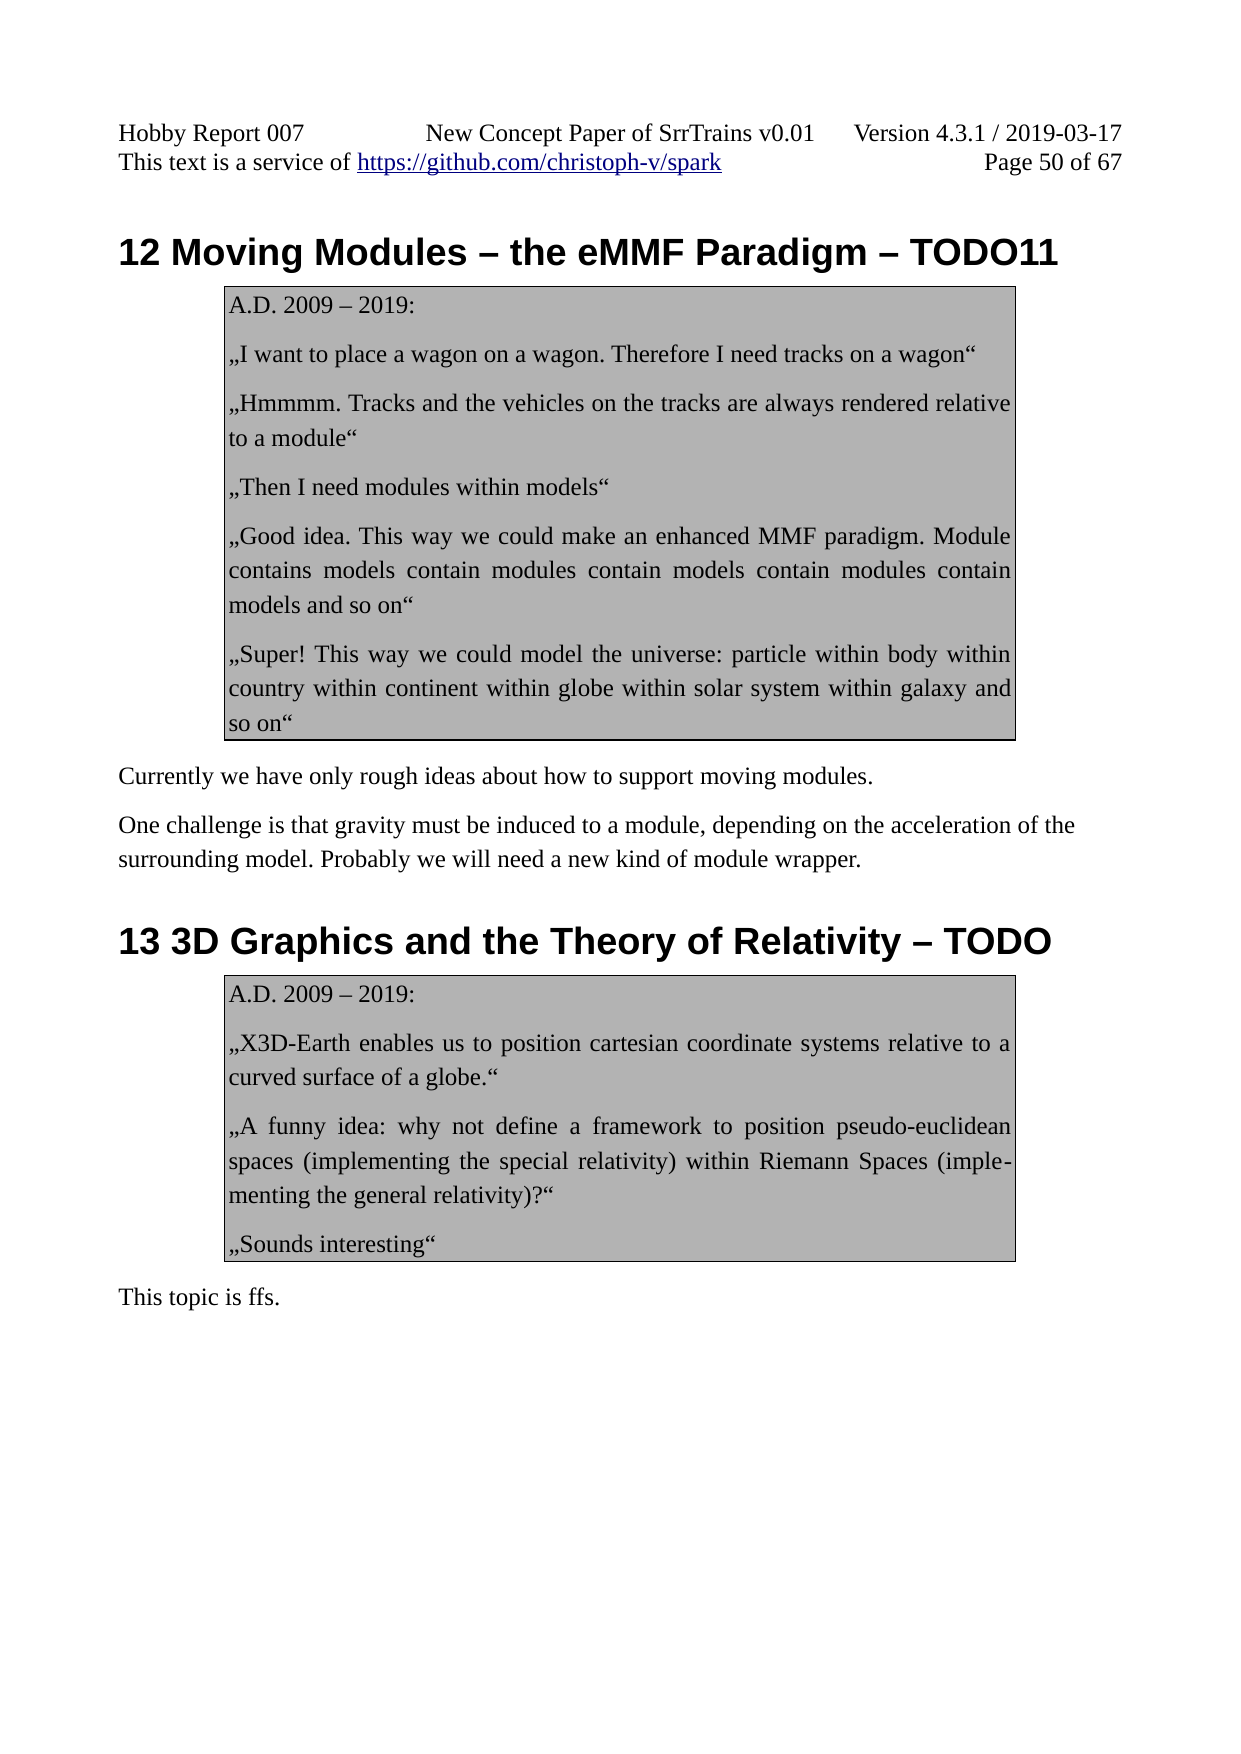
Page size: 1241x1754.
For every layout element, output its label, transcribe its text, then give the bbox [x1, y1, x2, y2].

text „I want to place a wagon on a wagon. Therefore I need tracks on a wagon“ [225, 335, 1015, 368]
text „X3D-Earth enables us to position cartesian coordinate systems relative to a curved surface of a globe.“ [225, 1024, 1015, 1091]
text „Good idea. This way we could make an enhanced MMF paradigm. Module contains models contain modules contain models contain modules contain models and so on“ [225, 517, 1015, 619]
text This topic is ffs. [118, 1282, 1122, 1311]
text Currently we have only rough ideas about how to support moving modules. [118, 761, 1122, 790]
text „A funny idea: why not define a framework to position pseudo-euclidean spaces (implementing the special relativity) within Riemann Spaces (imple­men­ting the general relativity)?“ [225, 1107, 1015, 1209]
text A.D. 2009 – 2019: [225, 976, 1015, 1007]
text „Then I need modules within models“ [225, 468, 1015, 501]
subtitle 13 3D Graphics and the Theory of Relativity – TODO [118, 918, 1122, 962]
text One challenge is that gravity must be induced to a module, depending on the acceleration of the surrounding model. Probably we will need a new kind of module wrapper. [118, 810, 1122, 873]
subtitle 12 Moving Modules – the eMMF Paradigm – TODO11 [118, 230, 1122, 274]
text A.D. 2009 – 2019: [225, 287, 1015, 319]
text „Hmmmm. Tracks and the vehicles on the tracks are always rendered relative to a module“ [225, 384, 1015, 452]
text „Sounds interesting“ [225, 1225, 1015, 1261]
text „Super! This way we could model the universe: particle within body within country within continent within globe within solar system within galaxy and so on“ [225, 635, 1015, 739]
